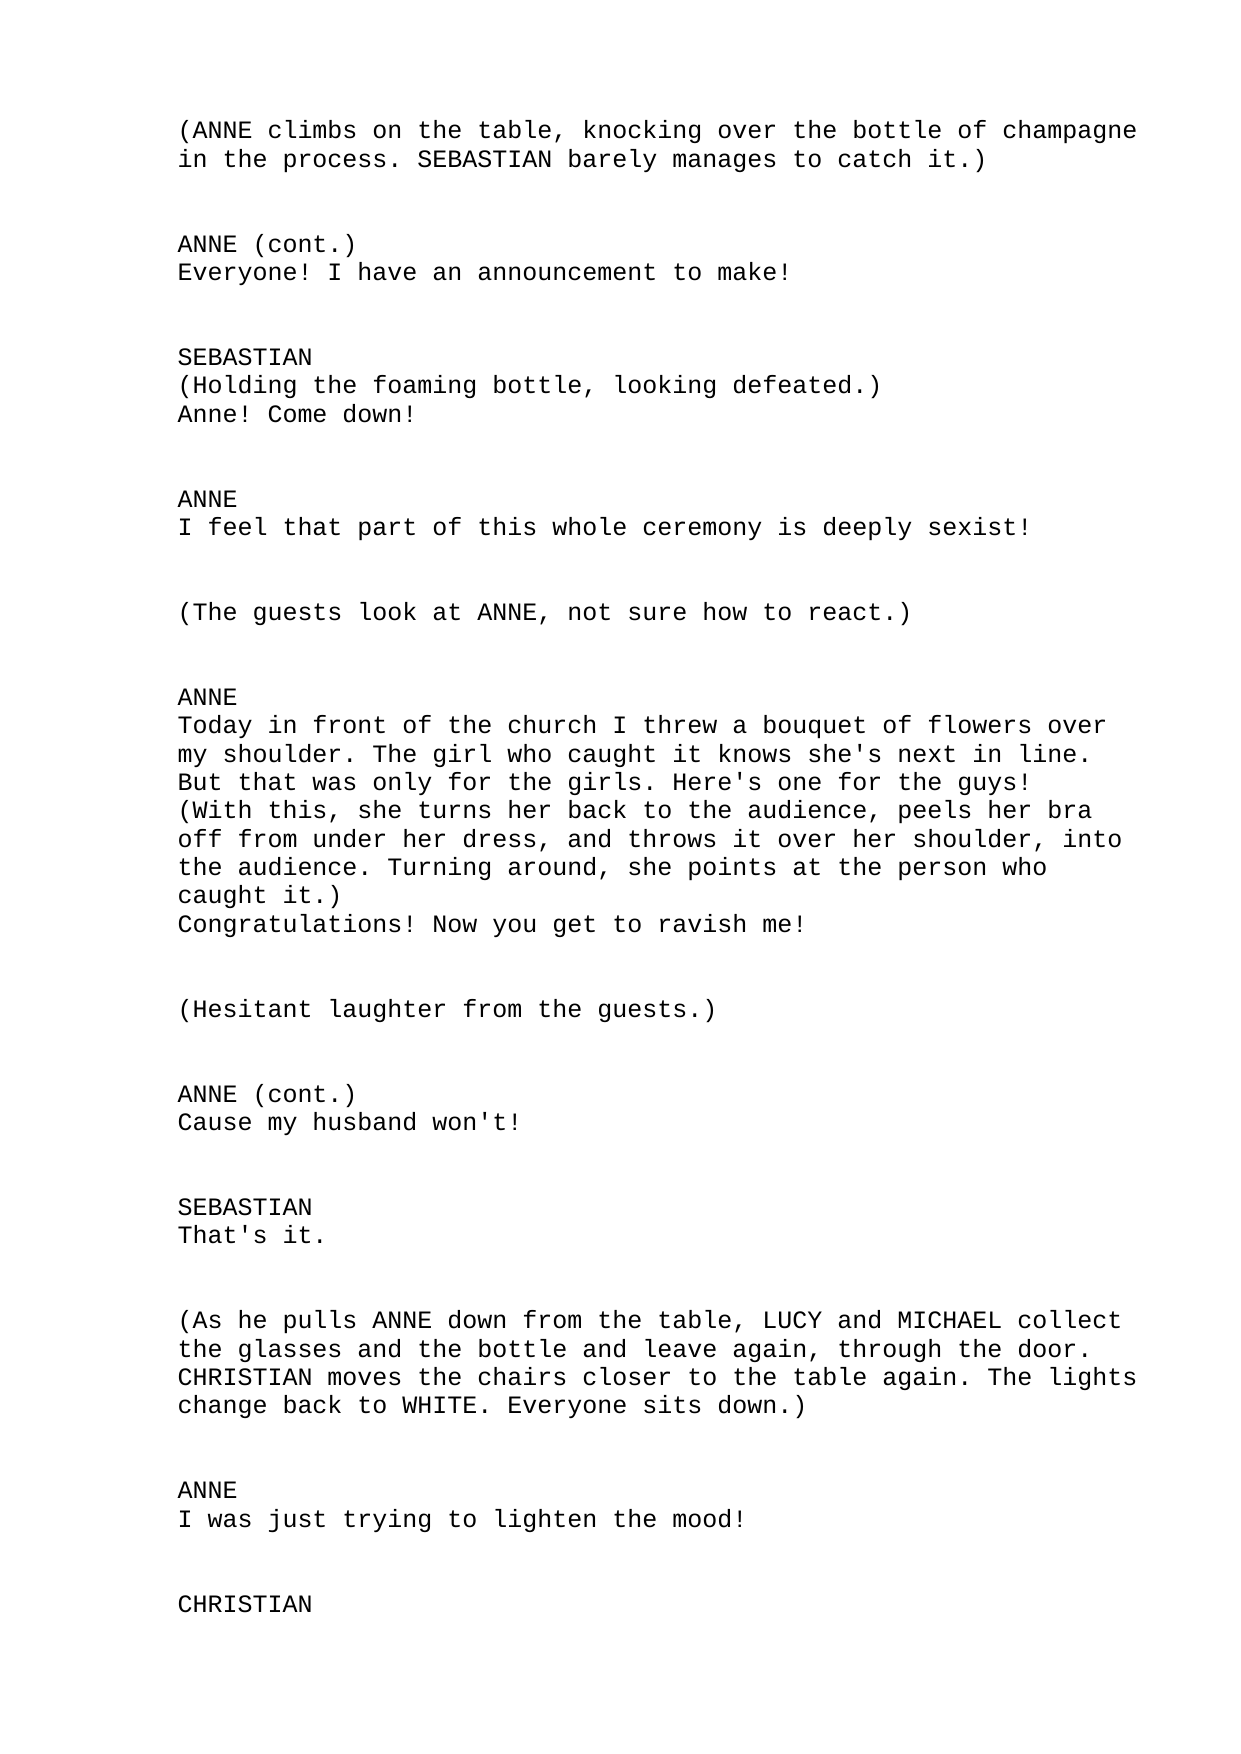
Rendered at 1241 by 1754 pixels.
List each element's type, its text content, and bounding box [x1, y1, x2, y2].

text I was just trying to lighten the mood! [762, 1506, 1152, 1535]
text Anne! Come down! [432, 401, 1152, 430]
text (As he pulls ANNE down from the table, LUCY and MICHAEL collect the glasses and the bottle and leave again, through the door. CHRISTIAN moves the chairs closer to the table again. The lights change back to WHITE. Everyone sits down.) [822, 1308, 1152, 1421]
text (ANNE climbs on the table, knocking over the bottle of champagne in the process. SEBASTIAN barely manages to catch it.) [1002, 118, 1152, 175]
text ANNE [252, 685, 1152, 713]
text (The guests look at ANNE, not sure how to react.) [927, 600, 1152, 628]
text SEBASTIAN [327, 1195, 1152, 1223]
text I feel that part of this whole ceremony is deeply sexist! [1047, 515, 1152, 543]
text Cause my husband won't! [537, 1110, 1152, 1138]
text Today in front of the church I threw a bouquet of flowers over my shoulder. The girl who caught it knows she's next in line. But that was only for the girls. Here's one for the guys! [1047, 713, 1152, 798]
text ANNE [252, 486, 1152, 515]
text Congratulations! Now you get to ravish me! [822, 911, 1152, 940]
text Everyone! I have an announcement to make! [807, 260, 1152, 288]
text (Hesitant laughter from the guests.) [732, 996, 1152, 1025]
text ANNE [252, 1478, 1152, 1506]
text ANNE (cont.) [372, 1081, 1152, 1110]
text (With this, she turns her back to the audience, peels her bra off from under her dress, and throws it over her shoulder, into the audience. Turning around, she points at the person who caught it.) [357, 798, 1152, 911]
text SEBASTIAN [327, 345, 1152, 373]
text CHRISTIAN [327, 1591, 1152, 1620]
text ANNE (cont.) [372, 231, 1152, 260]
text That's it. [342, 1223, 1152, 1251]
text (Holding the foaming bottle, looking defeated.) [897, 373, 1152, 401]
